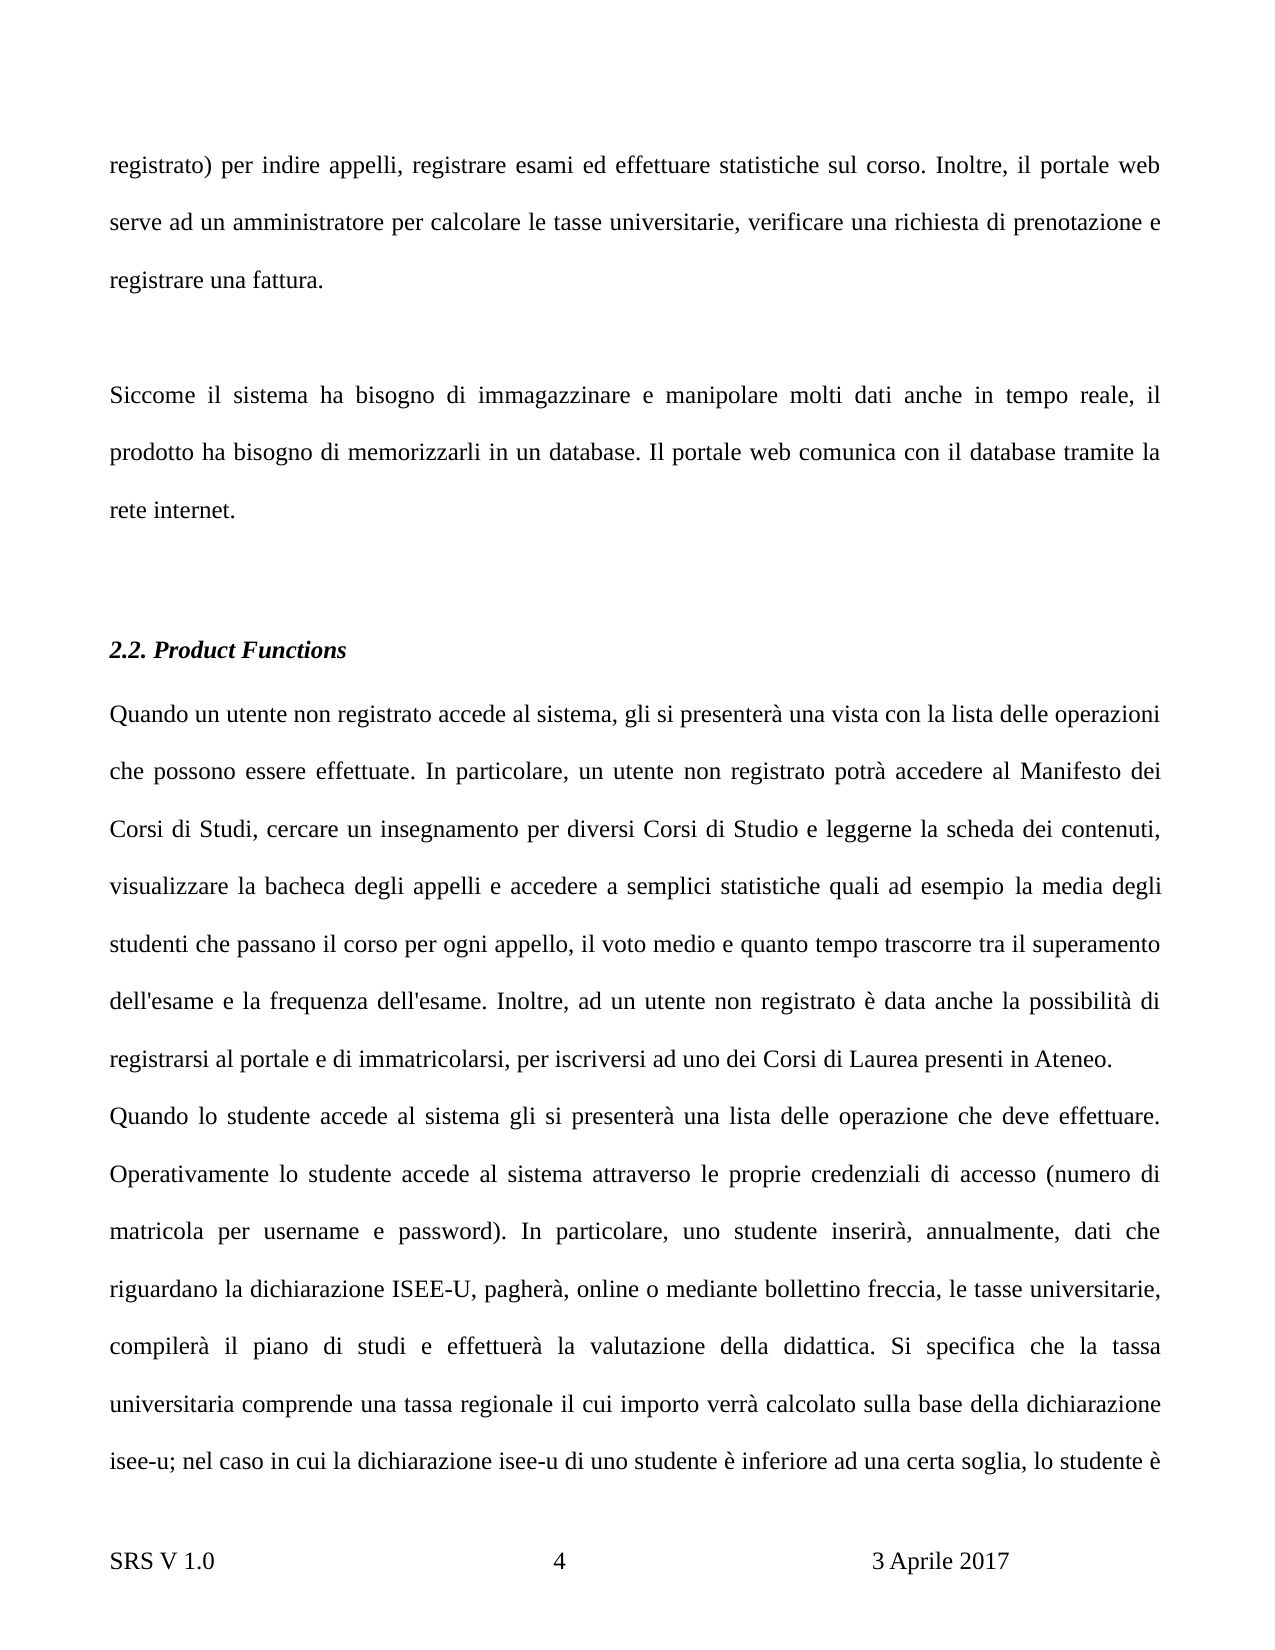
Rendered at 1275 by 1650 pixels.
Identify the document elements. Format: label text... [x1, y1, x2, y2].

subtitle 2.2. Product Functions [109, 635, 1162, 664]
text Quando un utente non registrato accede al sistema, gli si presenterà una vista con la lista delle operazioni che possono essere effettuate. In particolare, un utente non registrato potrà accedere al Manifesto dei Corsi di Studi, cercare un insegnamento per diversi Corsi di Studio e leggerne la scheda dei contenuti, visualizzare la bacheca degli appelli e accedere a semplici statistiche quali ad esempio la media degli studenti che passano il corso per ogni appello, il voto medio e quanto tempo trascorre tra il superamento dell'esame e la frequenza dell'esame. Inoltre, ad un utente non registrato è data anche la possibilità di registrarsi al portale e di immatricolarsi, per iscriversi ad uno dei Corsi di Laurea presenti in Ateneo. [109, 699, 1162, 1072]
text Quando lo studente accede al sistema gli si presenterà una lista delle operazione che deve effettuare. Operativamente lo studente accede al sistema attraverso le proprie credenziali di accesso (numero di matricola per username e password). In particolare, uno studente inserirà, annualmente, dati che riguardano la dichiarazione ISEE-U, pagherà, online o mediante bollettino freccia, le tasse universitarie, compilerà il piano di studi e effettuerà la valutazione della didattica. Si specifica che la tassa universitaria comprende una tassa regionale il cui importo verrà calcolato sulla base della dichiarazione isee-u; nel caso in cui la dichiarazione isee-u di uno studente è inferiore ad una certa soglia, lo studente è [109, 1101, 1162, 1475]
text Siccome il sistema ha bisogno di immagazzinare e manipolare molti dati anche in tempo reale, il prodotto ha bisogno di memorizzarli in un database. Il portale web comunica con il database tramite la rete internet. [109, 380, 1162, 524]
text Il sistema è composto da un portale web (WEB PORTAL) e da un database management system (DBMS). Il portale serve ad un utente non registrato per accedere al manifesto degli studi, leggere la tabella dei contenuti di un insegnamento, accedere a semplici statistiche, registrarsi al portale ed immatricolarsi. Il portale serve ad uno studente (utente registrato), per compilare il suo piano di studi, prenotarsi ad un appello, accettare/rifiutare un voto, stampare un promemoria della prenotazione di un appello ed effettuare semplici statistiche sui suoi voti. Il portale serve ad un docente (utente registrato) per indire appelli, registrare esami ed effettuare statistiche sul corso. Inoltre, il portale web serve ad un amministratore per calcolare le tasse universitarie, verificare una richiesta di prenotazione e registrare una fattura. [109, 150, 1162, 294]
